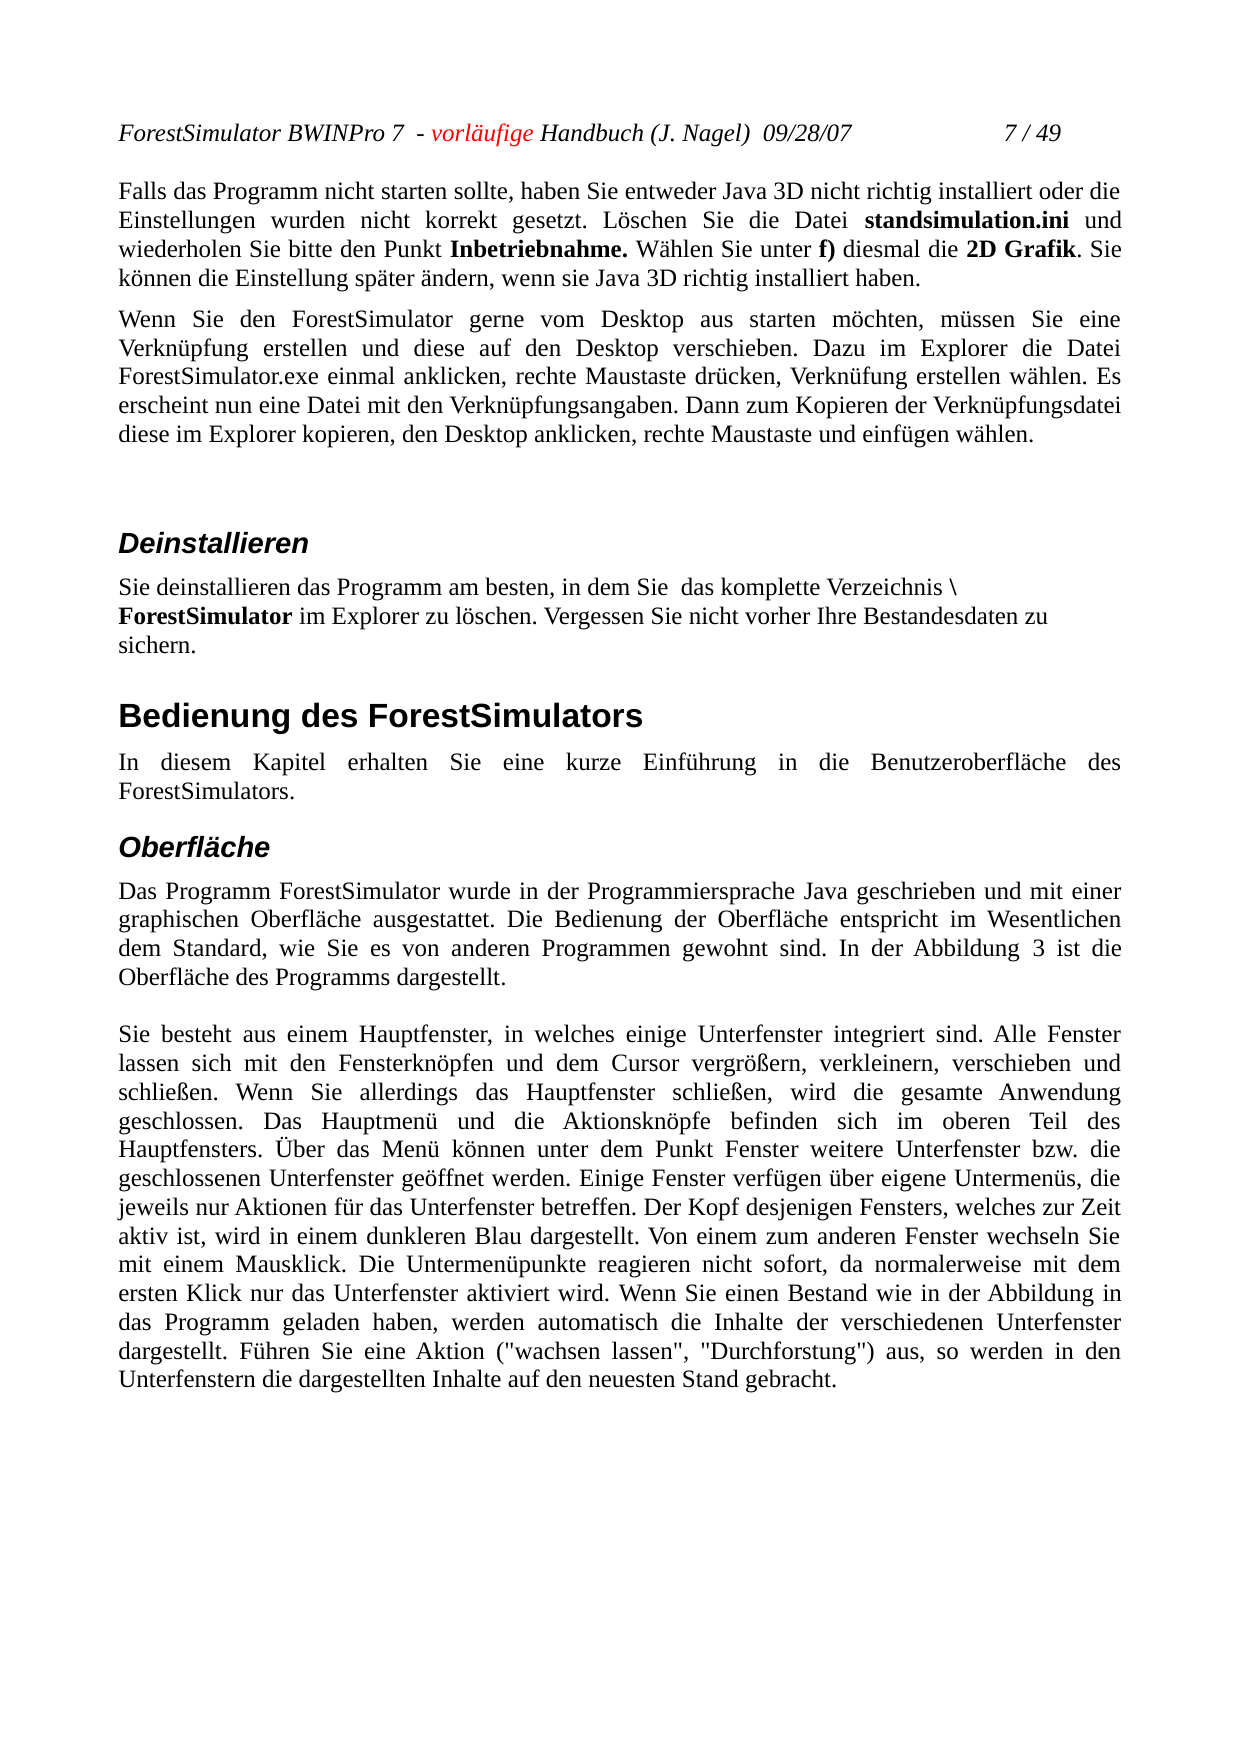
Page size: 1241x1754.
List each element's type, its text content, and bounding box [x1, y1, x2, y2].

text Falls das Programm nicht starten sollte, haben Sie entweder Java 3D nicht richtig installiert oder die Einstellungen wurden nicht korrekt gesetzt. Löschen Sie die Datei standsimulation.ini und wiederholen Sie bitte den Punkt Inbetriebnahme. Wählen Sie unter f) diesmal die 2D Grafik. Sie können die Einstellung später ändern, wenn sie Java 3D richtig installiert haben. [118, 176, 1122, 291]
subtitle Deinstallieren [118, 526, 1122, 560]
subtitle Bedienung des ForestSimulators [118, 696, 1122, 735]
text Sie deinstallieren das Programm am besten, in dem Sie das komplette Verzeichnis \ForestSimulator im Explorer zu löschen. Vergessen Sie nicht vorher Ihre Bestandesdaten zu sichern. [118, 572, 1122, 659]
text Sie besteht aus einem Hauptfenster, in welches einige Unterfenster integriert sind. Alle Fenster lassen sich mit den Fensterknöpfen und dem Cursor vergrößern, verkleinern, verschieben und schließen. Wenn Sie allerdings das Hauptfenster schließen, wird die gesamte Anwendung geschlossen. Das Hauptmenü und die Aktionsknöpfe befinden sich im oberen Teil des Hauptfensters. Über das Menü können unter dem Punkt Fenster weitere Unterfenster bzw. die geschlossenen Unterfenster geöffnet werden. Einige Fenster verfügen über eigene Untermenüs, die jeweils nur Aktionen für das Unterfenster betreffen. Der Kopf desjenigen Fensters, welches zur Zeit aktiv ist, wird in einem dunkleren Blau dargestellt. Von einem zum anderen Fenster wechseln Sie mit einem Mausklick. Die Untermenüpunkte reagieren nicht sofort, da normalerweise mit dem ersten Klick nur das Unterfenster aktiviert wird. Wenn Sie einen Bestand wie in der Abbildung in das Programm geladen haben, werden automatisch die Inhalte der verschiedenen Unterfenster dargestellt. Führen Sie eine Aktion ("wachsen lassen", "Durchforstung") aus, so werden in den Unterfenstern die dargestellten Inhalte auf den neuesten Stand gebracht. [118, 1019, 1122, 1393]
text In diesem Kapitel erhalten Sie eine kurze Einführung in die Benutzeroberfläche des ForestSimulators. [118, 747, 1122, 805]
text Das Programm ForestSimulator wurde in der Programmiersprache Java geschrieben und mit einer graphischen Oberfläche ausgestattet. Die Bedienung der Oberfläche entspricht im Wesentlichen dem Standard, wie Sie es von anderen Programmen gewohnt sind. In der Abbildung 3 ist die Oberfläche des Programms dargestellt. [118, 876, 1122, 991]
text Wenn Sie den ForestSimulator gerne vom Desktop aus starten möchten, müssen Sie eine Verknüpfung erstellen und diese auf den Desktop verschieben. Dazu im Explorer die Datei ForestSimulator.exe einmal anklicken, rechte Maustaste drücken, Verknüfung erstellen wählen. Es erscheint nun eine Datei mit den Verknüpfungsangaben. Dann zum Kopieren der Verknüpfungsdatei diese im Explorer kopieren, den Desktop anklicken, rechte Maustaste und einfügen wählen. [118, 304, 1122, 448]
subtitle Oberfläche [118, 830, 1122, 863]
